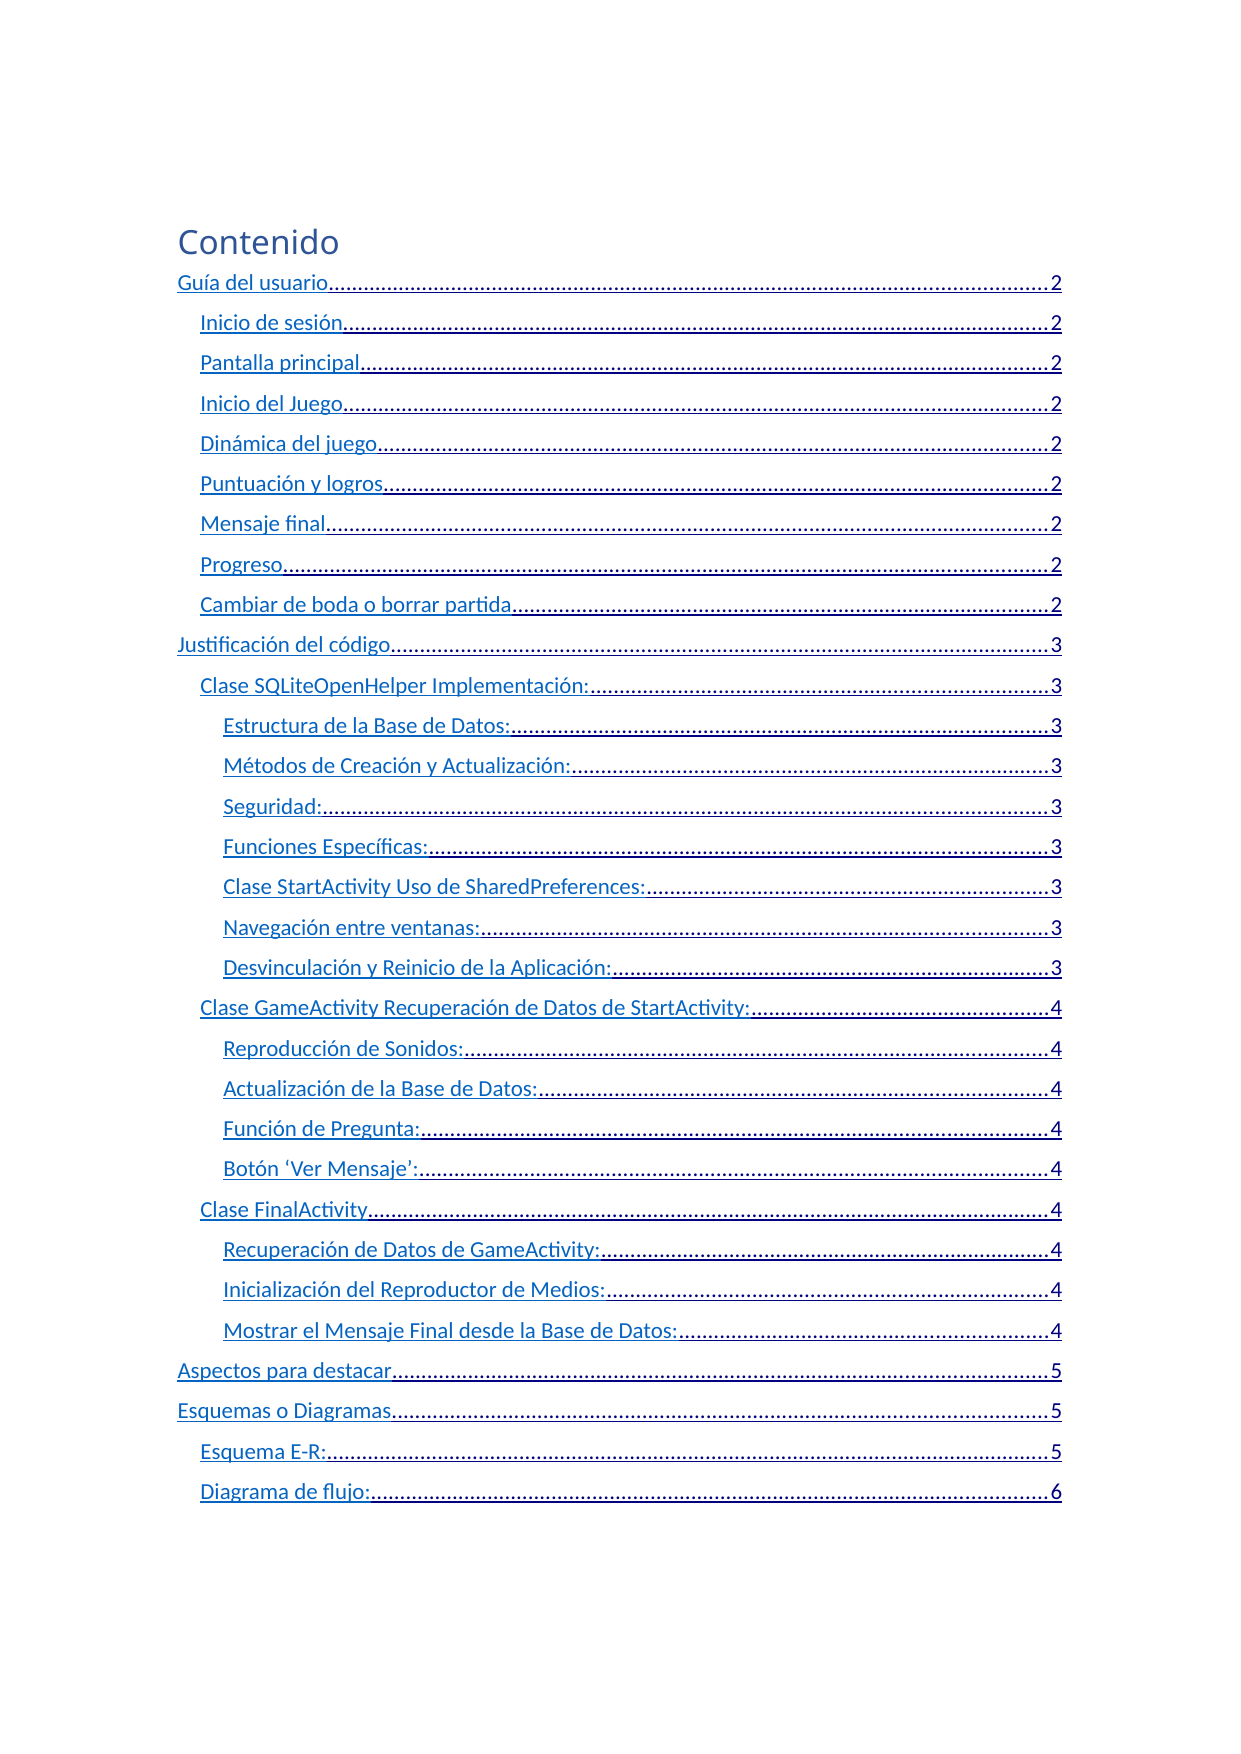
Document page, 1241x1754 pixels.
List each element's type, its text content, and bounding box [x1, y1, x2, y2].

text Navegación entre ventanas: 3 [223, 913, 1063, 941]
text Función de Pregunta: 4 [223, 1114, 1063, 1142]
text Clase GameActivity Recuperación de Datos de StartActivity: 4 [200, 993, 1063, 1021]
text Cambiar de boda o borrar partida 2 [200, 590, 1063, 618]
text Justificación del código 3 [177, 631, 1063, 658]
text Clase FinalActivity 4 [200, 1195, 1063, 1223]
text Desvinculación y Reinicio de la Aplicación: 3 [223, 953, 1063, 981]
text Dinámica del juego 2 [200, 429, 1063, 457]
text Clase StartActivity Uso de SharedPreferences: 3 [223, 872, 1063, 900]
text Guía del usuario 2 [177, 268, 1063, 296]
text Contenido [177, 219, 1063, 264]
text Progreso 2 [200, 550, 1063, 578]
text Seguridad: 3 [223, 792, 1063, 820]
text Diagrama de flujo: 6 [200, 1477, 1063, 1505]
text Funciones Específicas: 3 [223, 832, 1063, 860]
text Esquema E-R: 5 [200, 1437, 1063, 1465]
text Puntuación y logros 2 [200, 469, 1063, 497]
text Actualización de la Base de Datos: 4 [223, 1074, 1063, 1102]
text Recuperación de Datos de GameActivity: 4 [223, 1235, 1063, 1263]
text Inicialización del Reproductor de Medios: 4 [223, 1276, 1063, 1303]
text Pantalla principal 2 [200, 348, 1063, 376]
text Estructura de la Base de Datos: 3 [223, 711, 1063, 739]
text Mensaje final 2 [200, 509, 1063, 538]
text Esquemas o Diagramas 5 [177, 1396, 1063, 1424]
text Inicio de sesión 2 [200, 308, 1063, 336]
text Mostrar el Mensaje Final desde la Base de Datos: 4 [223, 1316, 1063, 1344]
text Métodos de Creación y Actualización: 3 [223, 751, 1063, 779]
text Botón ‘Ver Mensaje’: 4 [223, 1154, 1063, 1183]
text Inicio del Juego 2 [200, 389, 1063, 417]
text Aspectos para destacar 5 [177, 1356, 1063, 1384]
text Clase SQLiteOpenHelper Implementación: 3 [200, 671, 1063, 699]
text Reproducción de Sonidos: 4 [223, 1034, 1063, 1062]
